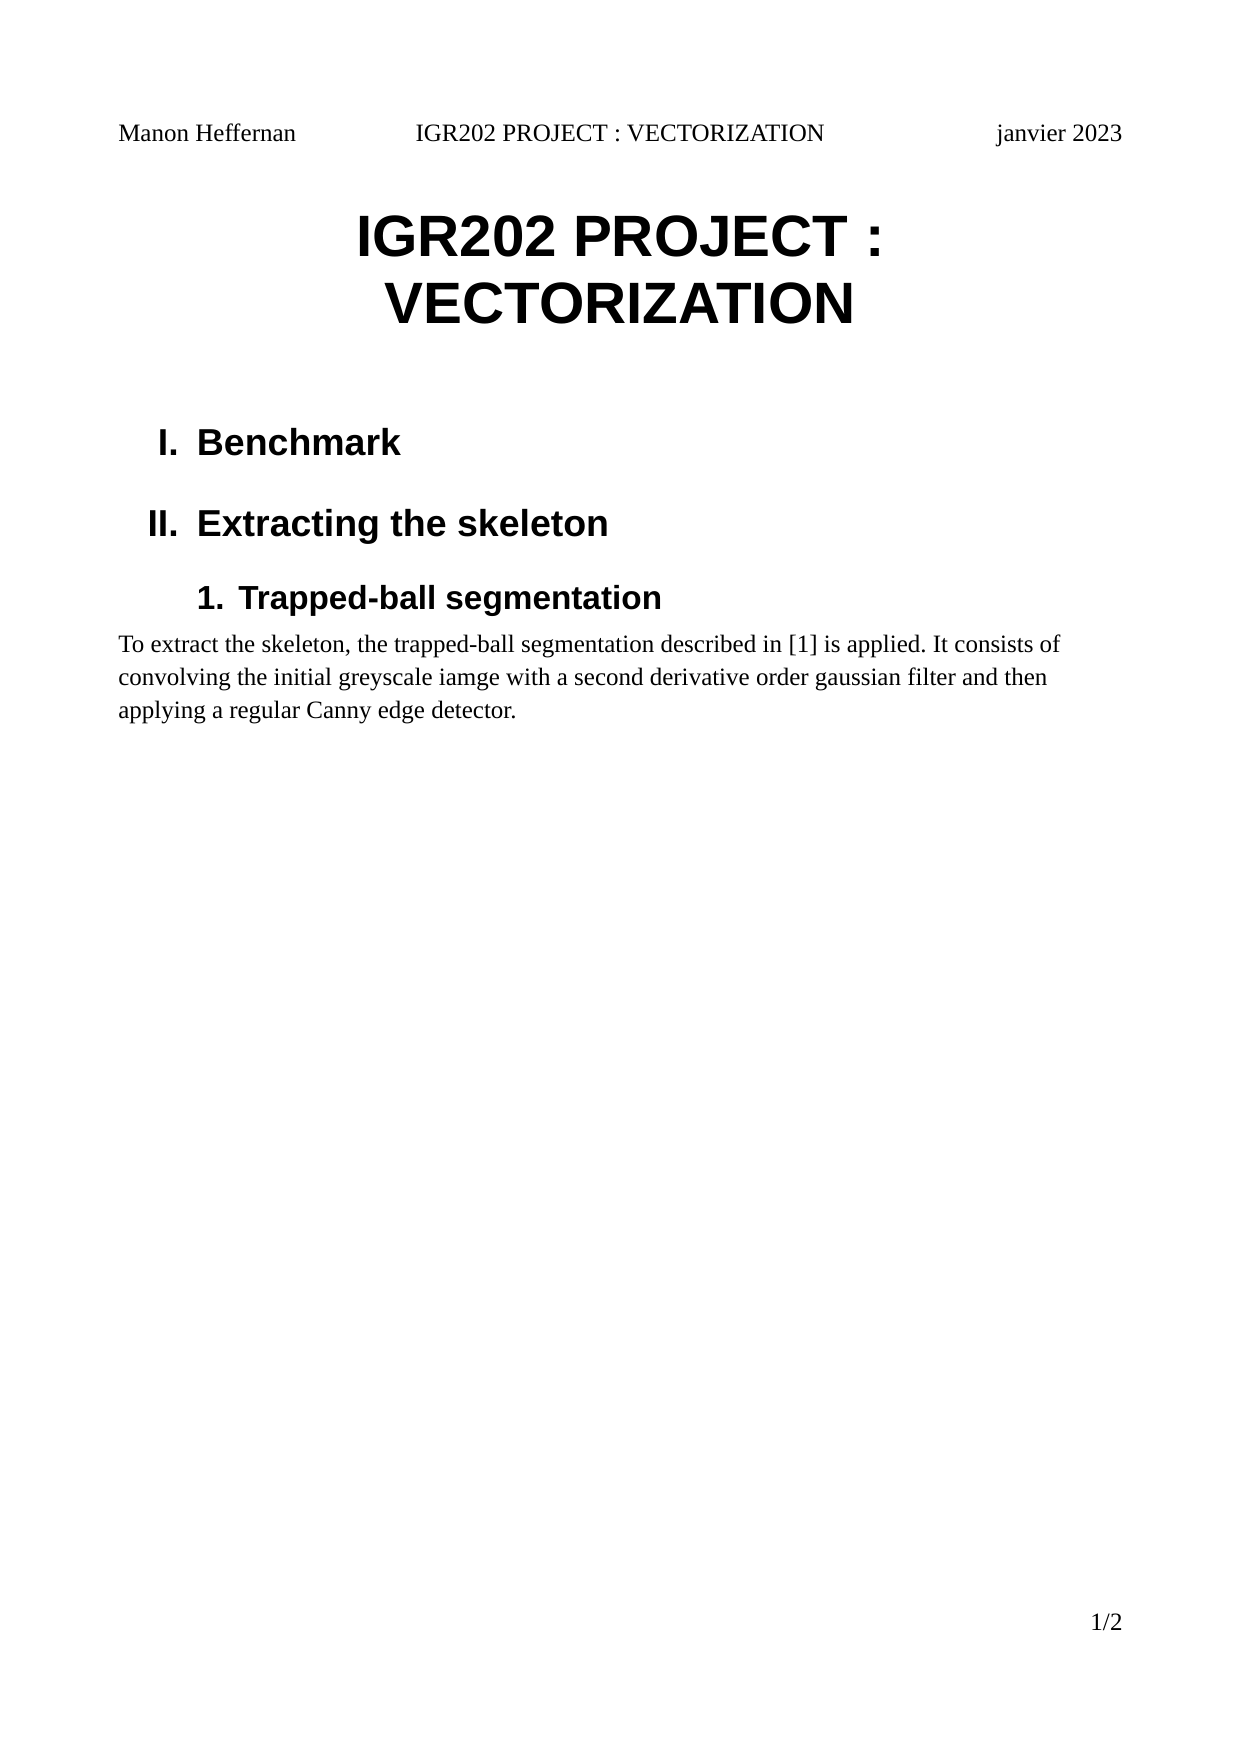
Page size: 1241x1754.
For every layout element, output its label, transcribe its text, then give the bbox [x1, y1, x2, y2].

subtitle Extracting the skeleton [178, 501, 1122, 544]
subtitle Benchmark [178, 421, 1122, 464]
text To extract the skeleton, the trapped-ball segmentation described in [1] is applied. It consists of convolving the initial greyscale iamge with a second derivative order gaussian filter and then applying a regular Canny edge detector. [118, 629, 1122, 723]
subtitle Trapped-ball segmentation [197, 578, 1122, 616]
title IGR202 PROJECT : VECTORIZATION [118, 201, 1122, 336]
